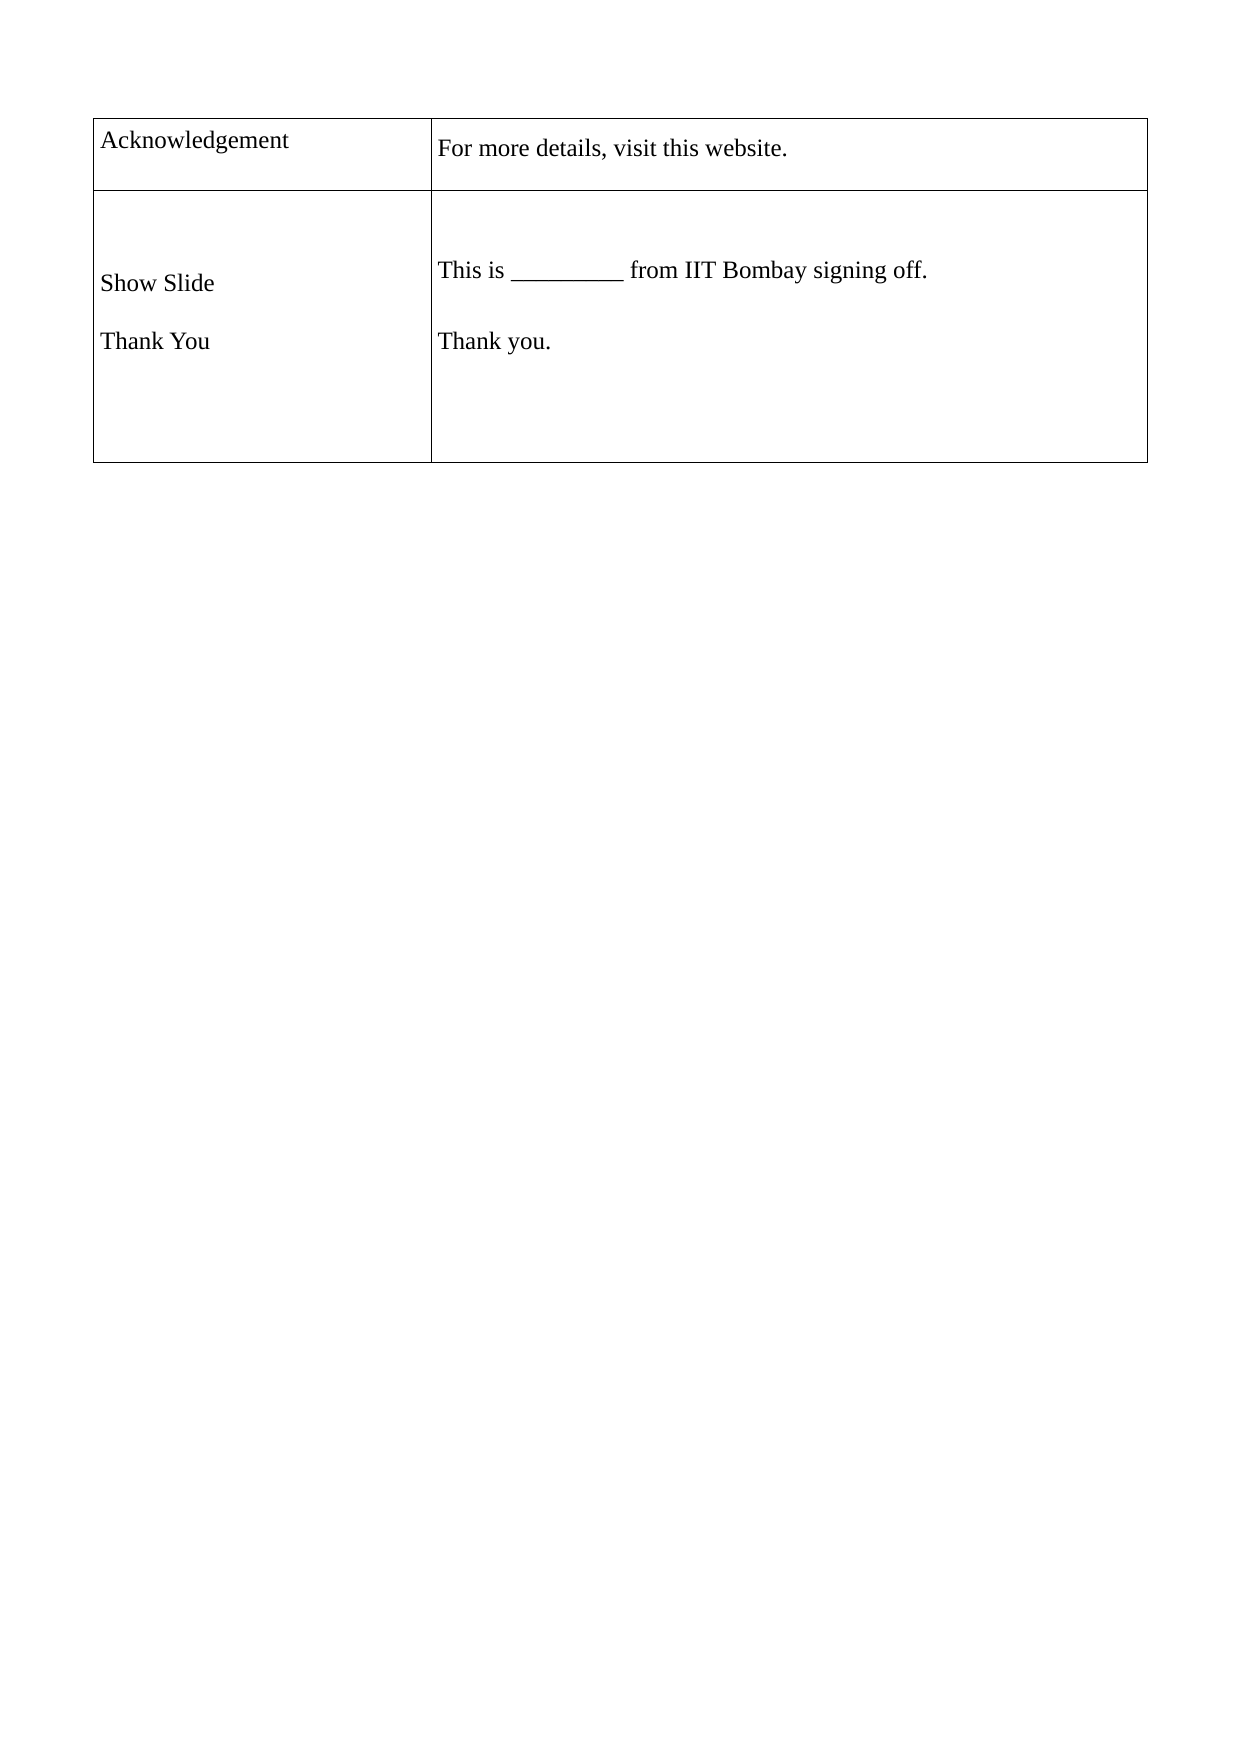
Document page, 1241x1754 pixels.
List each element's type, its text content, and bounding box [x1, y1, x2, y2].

table_cell For more details, visit this website. [432, 119, 1147, 190]
table_cell Acknowledgement [94, 119, 431, 190]
table_cell This is _________ from IIT Bombay signing off. Thank you. [432, 191, 1147, 462]
table_cell Show Slide Thank You [94, 191, 431, 462]
